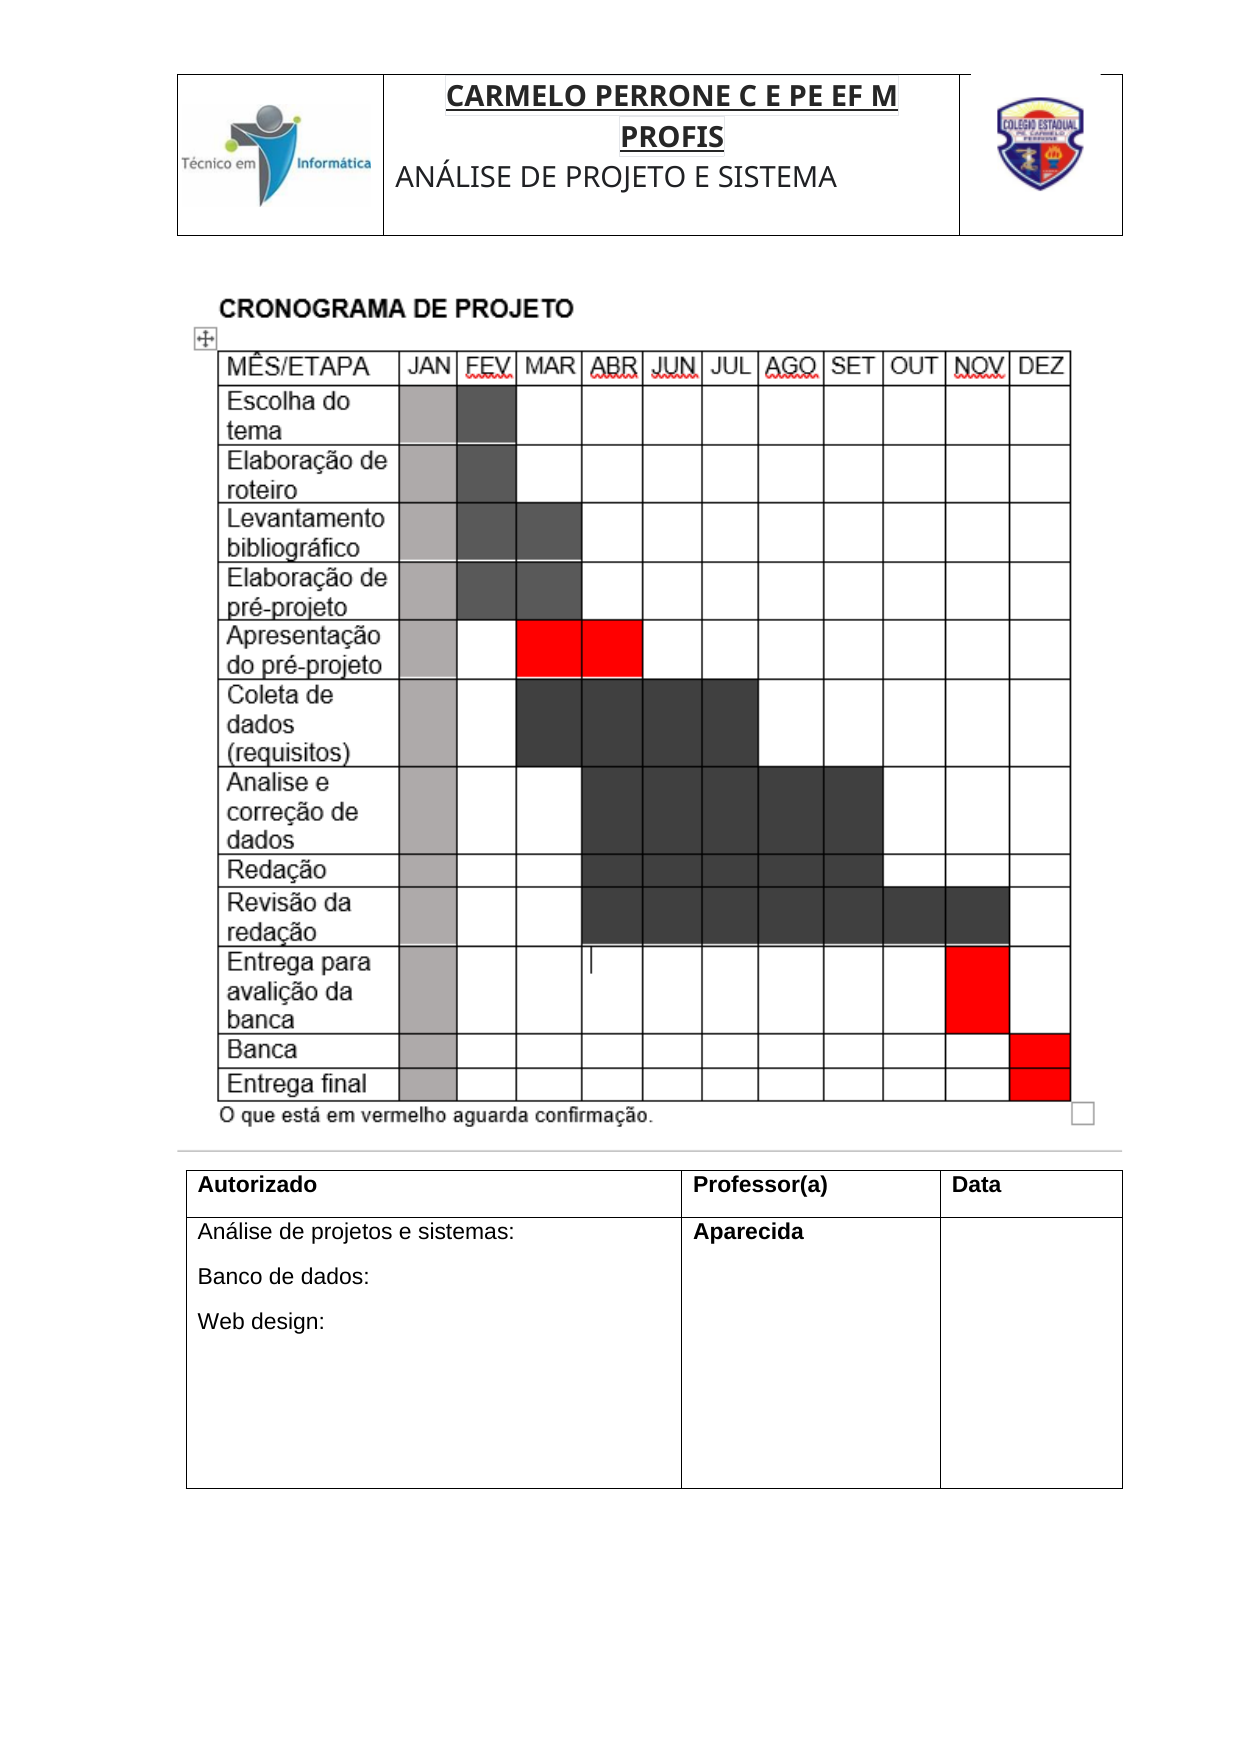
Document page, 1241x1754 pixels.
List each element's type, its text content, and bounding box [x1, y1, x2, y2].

picture [971, 74, 1101, 199]
table_cell [941, 1218, 1122, 1488]
table_header Autorizado [187, 1171, 681, 1217]
picture [181, 104, 371, 207]
table_cell Análise de projetos e sistemas: Banco de dados: Web design: [187, 1218, 681, 1488]
picture [177, 283, 1123, 1152]
table_header Professor(a) [682, 1171, 940, 1217]
table_header Data [941, 1171, 1122, 1217]
table_cell Aparecida [682, 1218, 940, 1488]
